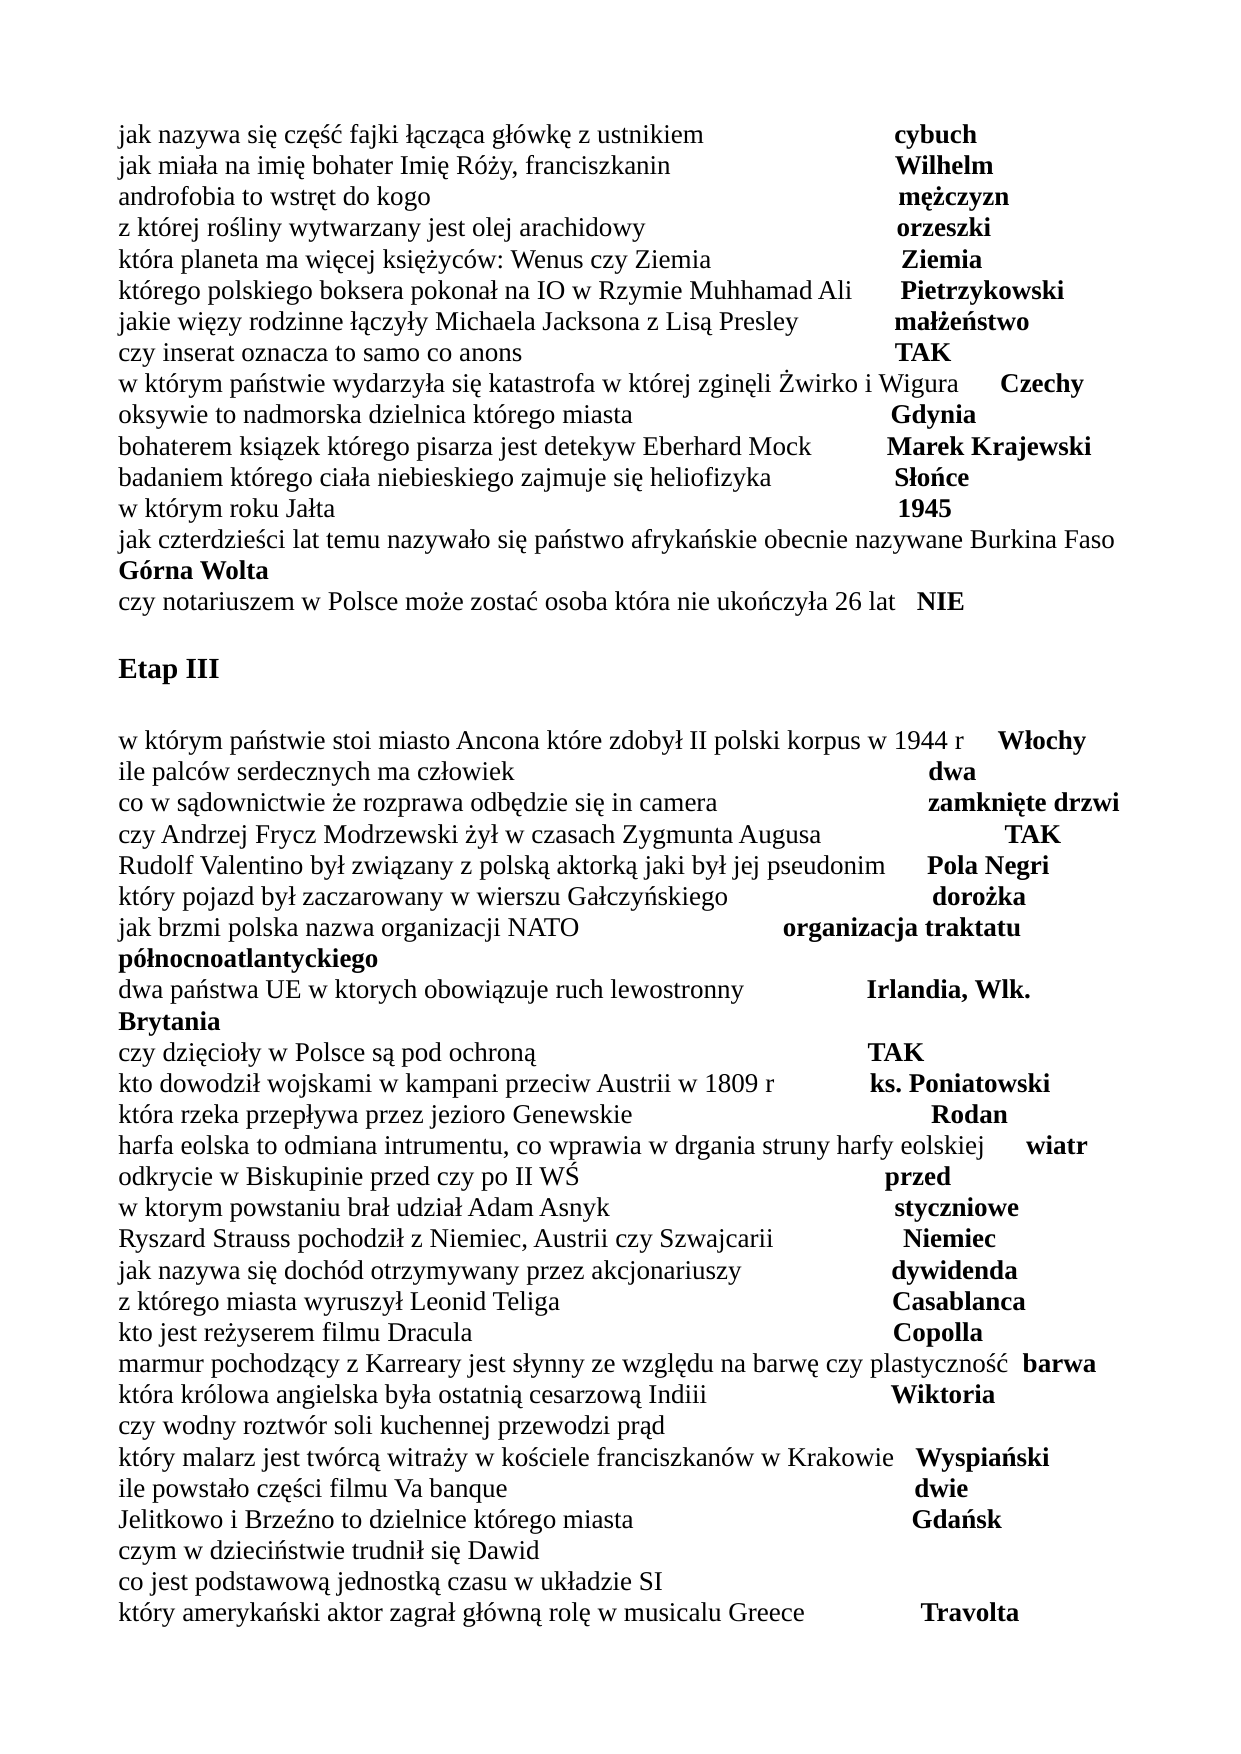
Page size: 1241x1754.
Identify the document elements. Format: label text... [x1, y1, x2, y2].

text Jelitkowo i Brzeźno to dzielnice którego miasta Gdańsk [118, 1503, 1122, 1534]
text która planeta ma więcej księżyców: Wenus czy Ziemia Ziemia [118, 243, 1122, 274]
text czy inserat oznacza to samo co anons TAK [118, 336, 1122, 367]
text odkrycie w Biskupinie przed czy po II WŚ przed [118, 1160, 1122, 1191]
text jak nazywa się dochód otrzymywany przez akcjonariuszy dywidenda [118, 1254, 1122, 1285]
text bohaterem ksiązek którego pisarza jest detekyw Eberhard Mock Marek Krajewski [118, 429, 1122, 461]
text Etap III [118, 648, 1122, 686]
text co w sądownictwie że rozprawa odbędzie się in camera zamknięte drzwi [118, 787, 1122, 818]
text harfa eolska to odmiana intrumentu, co wprawia w drgania struny harfy eolskiej wiatr [118, 1129, 1122, 1160]
text ile powstało części filmu Va banque dwie [118, 1472, 1122, 1503]
text z której rośliny wytwarzany jest olej arachidowy orzeszki [118, 212, 1122, 243]
text oksywie to nadmorska dzielnica którego miasta Gdynia [118, 398, 1122, 429]
text czy dzięcioły w Polsce są pod ochroną TAK [118, 1036, 1122, 1067]
text w którym roku Jałta 1945 [118, 492, 1122, 523]
text kto jest reżyserem filmu Dracula Copolla [118, 1316, 1122, 1347]
text którego polskiego boksera pokonał na IO w Rzymie Muhhamad Ali Pietrzykowski [118, 274, 1122, 305]
text jak nazywa się część fajki łącząca główkę z ustnikiem cybuch [118, 118, 1122, 149]
text która rzeka przepływa przez jezioro Genewskie Rodan [118, 1098, 1122, 1129]
text który amerykański aktor zagrał główną rolę w musicalu Greece Travolta [118, 1596, 1122, 1627]
text który malarz jest twórcą witraży w kościele franciszkanów w Krakowie Wyspiański [118, 1441, 1122, 1472]
text Górna Wolta [118, 554, 1122, 585]
text czym w dzieciństwie trudnił się Dawid [118, 1534, 1122, 1565]
text w ktorym powstaniu brał udział Adam Asnyk styczniowe [118, 1191, 1122, 1223]
text badaniem którego ciała niebieskiego zajmuje się heliofizyka Słońce [118, 461, 1122, 492]
text dwa państwa UE w ktorych obowiązuje ruch lewostronny Irlandia, Wlk. Brytania [118, 973, 1122, 1036]
text Rudolf Valentino był związany z polską aktorką jaki był jej pseudonim Pola Negri [118, 849, 1122, 880]
text jak czterdzieści lat temu nazywało się państwo afrykańskie obecnie nazywane Burkina Faso [118, 523, 1122, 554]
text androfobia to wstręt do kogo mężczyzn [118, 180, 1122, 212]
text jak miała na imię bohater Imię Róży, franciszkanin Wilhelm [118, 149, 1122, 180]
text która królowa angielska była ostatnią cesarzową Indiii Wiktoria [118, 1378, 1122, 1409]
text który pojazd był zaczarowany w wierszu Gałczyńskiego dorożka [118, 880, 1122, 911]
text jak brzmi polska nazwa organizacji NATO organizacja traktatu północnoatlantyckiego [118, 911, 1122, 973]
text ile palców serdecznych ma człowiek dwa [118, 755, 1122, 787]
text w którym państwie stoi miasto Ancona które zdobył II polski korpus w 1944 r Włochy [118, 724, 1122, 755]
text co jest podstawową jednostką czasu w układzie SI [118, 1565, 1122, 1596]
text w którym państwie wydarzyła się katastrofa w której zginęli Żwirko i Wigura Czechy [118, 367, 1122, 398]
text czy notariuszem w Polsce może zostać osoba która nie ukończyła 26 lat NIE [118, 585, 1122, 616]
text kto dowodził wojskami w kampani przeciw Austrii w 1809 r ks. Poniatowski [118, 1067, 1122, 1098]
text marmur pochodzący z Karreary jest słynny ze względu na barwę czy plastyczność barwa [118, 1347, 1122, 1378]
text czy Andrzej Frycz Modrzewski żył w czasach Zygmunta Augusa TAK [118, 818, 1122, 849]
text czy wodny roztwór soli kuchennej przewodzi prąd [118, 1409, 1122, 1441]
text jakie więzy rodzinne łączyły Michaela Jacksona z Lisą Presley małżeństwo [118, 305, 1122, 336]
text z którego miasta wyruszył Leonid Teliga Casablanca [118, 1285, 1122, 1316]
text Ryszard Strauss pochodził z Niemiec, Austrii czy Szwajcarii Niemiec [118, 1223, 1122, 1254]
